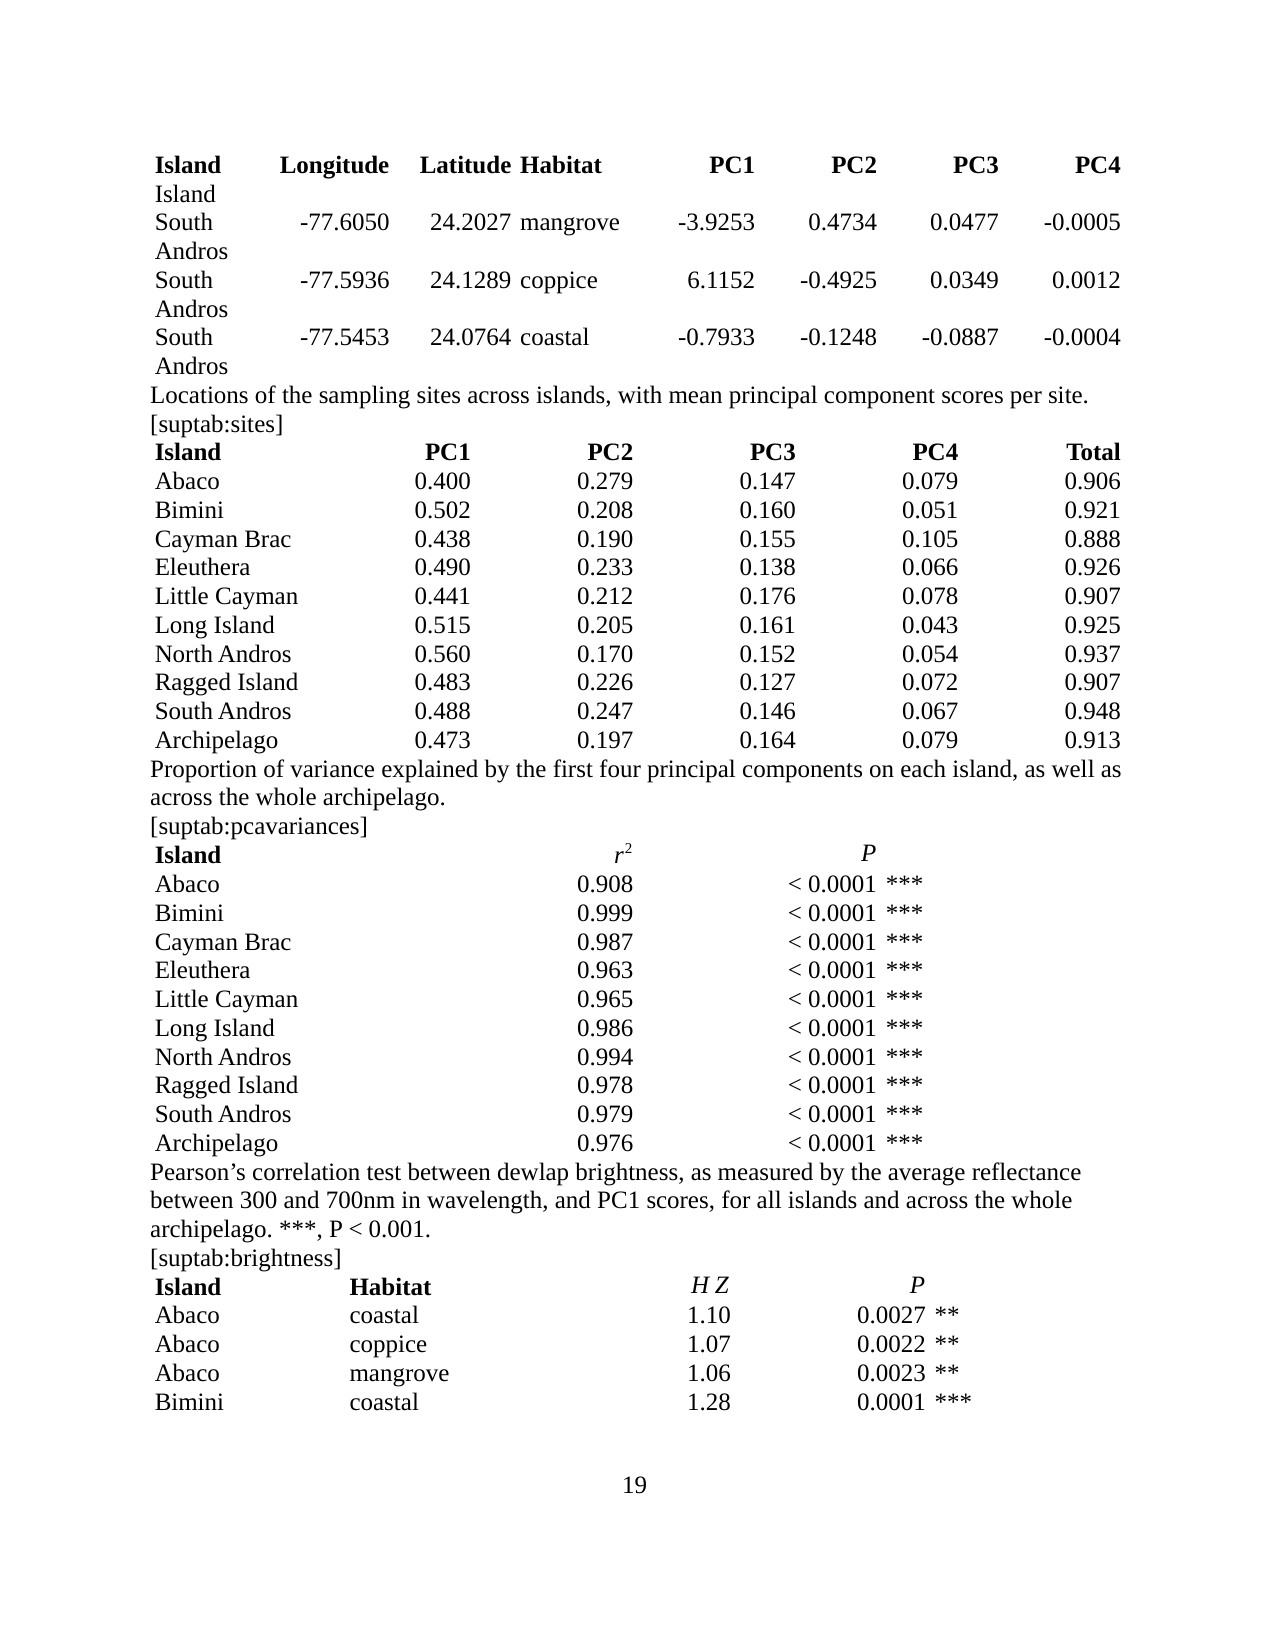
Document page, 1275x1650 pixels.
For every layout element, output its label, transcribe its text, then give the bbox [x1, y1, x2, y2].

table_cell < 0.0001 [638, 1042, 881, 1071]
table_header Longitude [272, 150, 394, 179]
table_cell 0.152 [638, 639, 800, 667]
table_cell 0.976 [394, 1128, 637, 1157]
table_cell < 0.0001 [638, 1099, 881, 1128]
table_cell < 0.0001 [638, 1128, 881, 1157]
table_cell -3.9253 [638, 208, 759, 265]
table_cell Archipelago [150, 1128, 394, 1157]
table_header PC4 [800, 438, 962, 466]
table_cell 0.994 [394, 1042, 637, 1071]
table_header Total [963, 438, 1125, 466]
table_cell [272, 179, 394, 207]
table_cell 0.279 [475, 466, 637, 495]
text [suptab:sites] [150, 409, 1125, 437]
table_cell coastal [345, 1387, 540, 1416]
table_cell ** [930, 1329, 1125, 1358]
table_cell 0.441 [313, 581, 475, 610]
table_cell 0.978 [394, 1071, 637, 1099]
table_header Latitude [394, 150, 516, 179]
table_cell 0.043 [800, 610, 962, 639]
table_header PC3 [881, 150, 1003, 179]
table_cell 1.07 [540, 1329, 735, 1358]
table_cell < 0.0001 [638, 984, 881, 1013]
table_header Habitat [516, 150, 637, 179]
table_cell -0.7933 [638, 323, 759, 380]
table_cell 0.138 [638, 553, 800, 581]
table_cell 0.146 [638, 696, 800, 725]
table_cell < 0.0001 [638, 1071, 881, 1099]
table_cell < 0.0001 [638, 869, 881, 898]
table_cell 0.226 [475, 668, 637, 696]
table_cell *** [881, 1128, 1125, 1157]
table_cell South Andros [150, 696, 312, 725]
table_header [638, 840, 881, 869]
table_cell 0.0023 [735, 1358, 930, 1387]
table_cell 0.926 [963, 553, 1125, 581]
table_cell 0.079 [800, 466, 962, 495]
table_cell mangrove [345, 1358, 540, 1387]
table_cell *** [881, 898, 1125, 927]
table_cell Bimini [150, 1387, 345, 1416]
table_cell 0.197 [475, 725, 637, 754]
table_cell 0.4734 [759, 208, 881, 265]
table_cell [638, 179, 759, 207]
table_cell 0.051 [800, 495, 962, 524]
table_cell 0.247 [475, 696, 637, 725]
table_cell 24.1289 [394, 265, 516, 322]
table_cell -0.1248 [759, 323, 881, 380]
table_cell *** [881, 1071, 1125, 1099]
table_cell South Andros [150, 323, 272, 380]
table_cell 0.908 [394, 869, 637, 898]
text [suptab:brightness] [150, 1243, 1125, 1272]
table_cell 24.2027 [394, 208, 516, 265]
table_header PC2 [759, 150, 881, 179]
text Proportion of variance explained by the first four principal components on each island, as well as across the whole archipelago. [150, 754, 1125, 811]
table_cell 0.0012 [1003, 265, 1125, 322]
table_cell coastal [345, 1301, 540, 1329]
table_cell North Andros [150, 1042, 394, 1071]
table_cell Long Island [150, 610, 312, 639]
table_cell 0.907 [963, 668, 1125, 696]
table_cell 0.560 [313, 639, 475, 667]
table_cell Cayman Brac [150, 927, 394, 956]
table_header [394, 840, 637, 869]
table_cell 0.515 [313, 610, 475, 639]
table_header PC3 [638, 438, 800, 466]
table_cell [1003, 179, 1125, 207]
table_cell 0.921 [963, 495, 1125, 524]
table_cell 0.0022 [735, 1329, 930, 1358]
table_cell *** [881, 956, 1125, 984]
table_cell 0.147 [638, 466, 800, 495]
table_cell coppice [516, 265, 637, 322]
table_cell Archipelago [150, 725, 312, 754]
table_cell 0.999 [394, 898, 637, 927]
table_cell ** [930, 1358, 1125, 1387]
table_cell < 0.0001 [638, 956, 881, 984]
table_header [930, 1272, 1125, 1301]
table_cell 0.502 [313, 495, 475, 524]
table_cell Little Cayman [150, 581, 312, 610]
table_cell coppice [345, 1329, 540, 1358]
table_cell *** [881, 927, 1125, 956]
table_cell 0.906 [963, 466, 1125, 495]
table_cell 0.913 [963, 725, 1125, 754]
table_cell 0.0027 [735, 1301, 930, 1329]
table_cell < 0.0001 [638, 898, 881, 927]
table_cell *** [881, 1013, 1125, 1042]
table_cell 0.888 [963, 524, 1125, 552]
table_cell -77.6050 [272, 208, 394, 265]
table_cell 0.067 [800, 696, 962, 725]
table_cell [394, 179, 516, 207]
table_cell Cayman Brac [150, 524, 312, 552]
table_cell Abaco [150, 466, 312, 495]
table_cell 0.438 [313, 524, 475, 552]
table_cell South Andros [150, 265, 272, 322]
table_cell 0.079 [800, 725, 962, 754]
table_header PC4 [1003, 150, 1125, 179]
table_cell 0.160 [638, 495, 800, 524]
table_cell 24.0764 [394, 323, 516, 380]
table_cell coastal [516, 323, 637, 380]
table_cell 0.205 [475, 610, 637, 639]
table_cell South Andros [150, 208, 272, 265]
table_cell 0.054 [800, 639, 962, 667]
table_cell 0.105 [800, 524, 962, 552]
table_cell -0.0887 [881, 323, 1003, 380]
text Locations of the sampling sites across islands, with mean principal component scores per site. [150, 380, 1125, 409]
table_cell 0.208 [475, 495, 637, 524]
table_cell Ragged Island [150, 1071, 394, 1099]
table_cell -77.5936 [272, 265, 394, 322]
table_header PC1 [638, 150, 759, 179]
table_cell 0.963 [394, 956, 637, 984]
table_cell Abaco [150, 869, 394, 898]
text [suptab:pcavariances] [150, 811, 1125, 840]
table_cell *** [881, 869, 1125, 898]
table_cell 0.176 [638, 581, 800, 610]
table_cell 0.948 [963, 696, 1125, 725]
table_cell 0.987 [394, 927, 637, 956]
table_cell 1.10 [540, 1301, 735, 1329]
table_cell 0.0001 [735, 1387, 930, 1416]
table_cell 0.190 [475, 524, 637, 552]
table_cell Little Cayman [150, 984, 394, 1013]
table_cell 0.155 [638, 524, 800, 552]
table_cell [881, 179, 1003, 207]
table_cell 0.161 [638, 610, 800, 639]
table_cell < 0.0001 [638, 1013, 881, 1042]
table_cell [759, 179, 881, 207]
table_cell 0.925 [963, 610, 1125, 639]
table_cell Island [150, 179, 272, 207]
table_header Habitat [345, 1272, 540, 1301]
table_cell South Andros [150, 1099, 394, 1128]
table_cell 0.483 [313, 668, 475, 696]
table_cell Long Island [150, 1013, 394, 1042]
table_cell 0.072 [800, 668, 962, 696]
table_cell 0.170 [475, 639, 637, 667]
table_header Island [150, 1272, 345, 1301]
table_cell -77.5453 [272, 323, 394, 380]
table_cell 0.473 [313, 725, 475, 754]
table_header Island [150, 840, 394, 869]
table_cell [516, 179, 637, 207]
table_cell *** [930, 1387, 1125, 1416]
table_cell 0.164 [638, 725, 800, 754]
text Pearson’s correlation test between dewlap brightness, as measured by the average reflectance between 300 and 700nm in wavelength, and PC1 scores, for all islands and across the whole archipelago. ***, P < 0.001. [150, 1157, 1125, 1243]
table_cell 0.488 [313, 696, 475, 725]
table_cell 0.233 [475, 553, 637, 581]
table_cell 0.400 [313, 466, 475, 495]
table_cell 1.28 [540, 1387, 735, 1416]
table_header [735, 1272, 930, 1301]
table_cell 0.965 [394, 984, 637, 1013]
table_cell -0.0005 [1003, 208, 1125, 265]
table_cell Abaco [150, 1358, 345, 1387]
table_cell 1.06 [540, 1358, 735, 1387]
table_cell 0.937 [963, 639, 1125, 667]
table_cell *** [881, 1099, 1125, 1128]
table_cell Abaco [150, 1329, 345, 1358]
table_cell *** [881, 984, 1125, 1013]
table_cell 0.907 [963, 581, 1125, 610]
table_header [540, 1272, 735, 1301]
table_cell Ragged Island [150, 668, 312, 696]
table_header [881, 840, 1125, 869]
table_cell 0.212 [475, 581, 637, 610]
table_cell 0.127 [638, 668, 800, 696]
table_header PC2 [475, 438, 637, 466]
table_cell North Andros [150, 639, 312, 667]
table_cell -0.0004 [1003, 323, 1125, 380]
table_cell mangrove [516, 208, 637, 265]
table_cell 0.490 [313, 553, 475, 581]
table_cell 0.986 [394, 1013, 637, 1042]
table_cell 6.1152 [638, 265, 759, 322]
table_cell < 0.0001 [638, 927, 881, 956]
table_cell Eleuthera [150, 956, 394, 984]
table_cell 0.0349 [881, 265, 1003, 322]
table_cell ** [930, 1301, 1125, 1329]
table_cell Bimini [150, 898, 394, 927]
table_cell -0.4925 [759, 265, 881, 322]
table_cell 0.078 [800, 581, 962, 610]
table_cell 0.066 [800, 553, 962, 581]
table_cell *** [881, 1042, 1125, 1071]
table_header PC1 [313, 438, 475, 466]
table_cell Bimini [150, 495, 312, 524]
table_cell 0.979 [394, 1099, 637, 1128]
table_header Island [150, 150, 272, 179]
table_cell 0.0477 [881, 208, 1003, 265]
table_cell Abaco [150, 1301, 345, 1329]
table_header Island [150, 438, 312, 466]
table_cell Eleuthera [150, 553, 312, 581]
